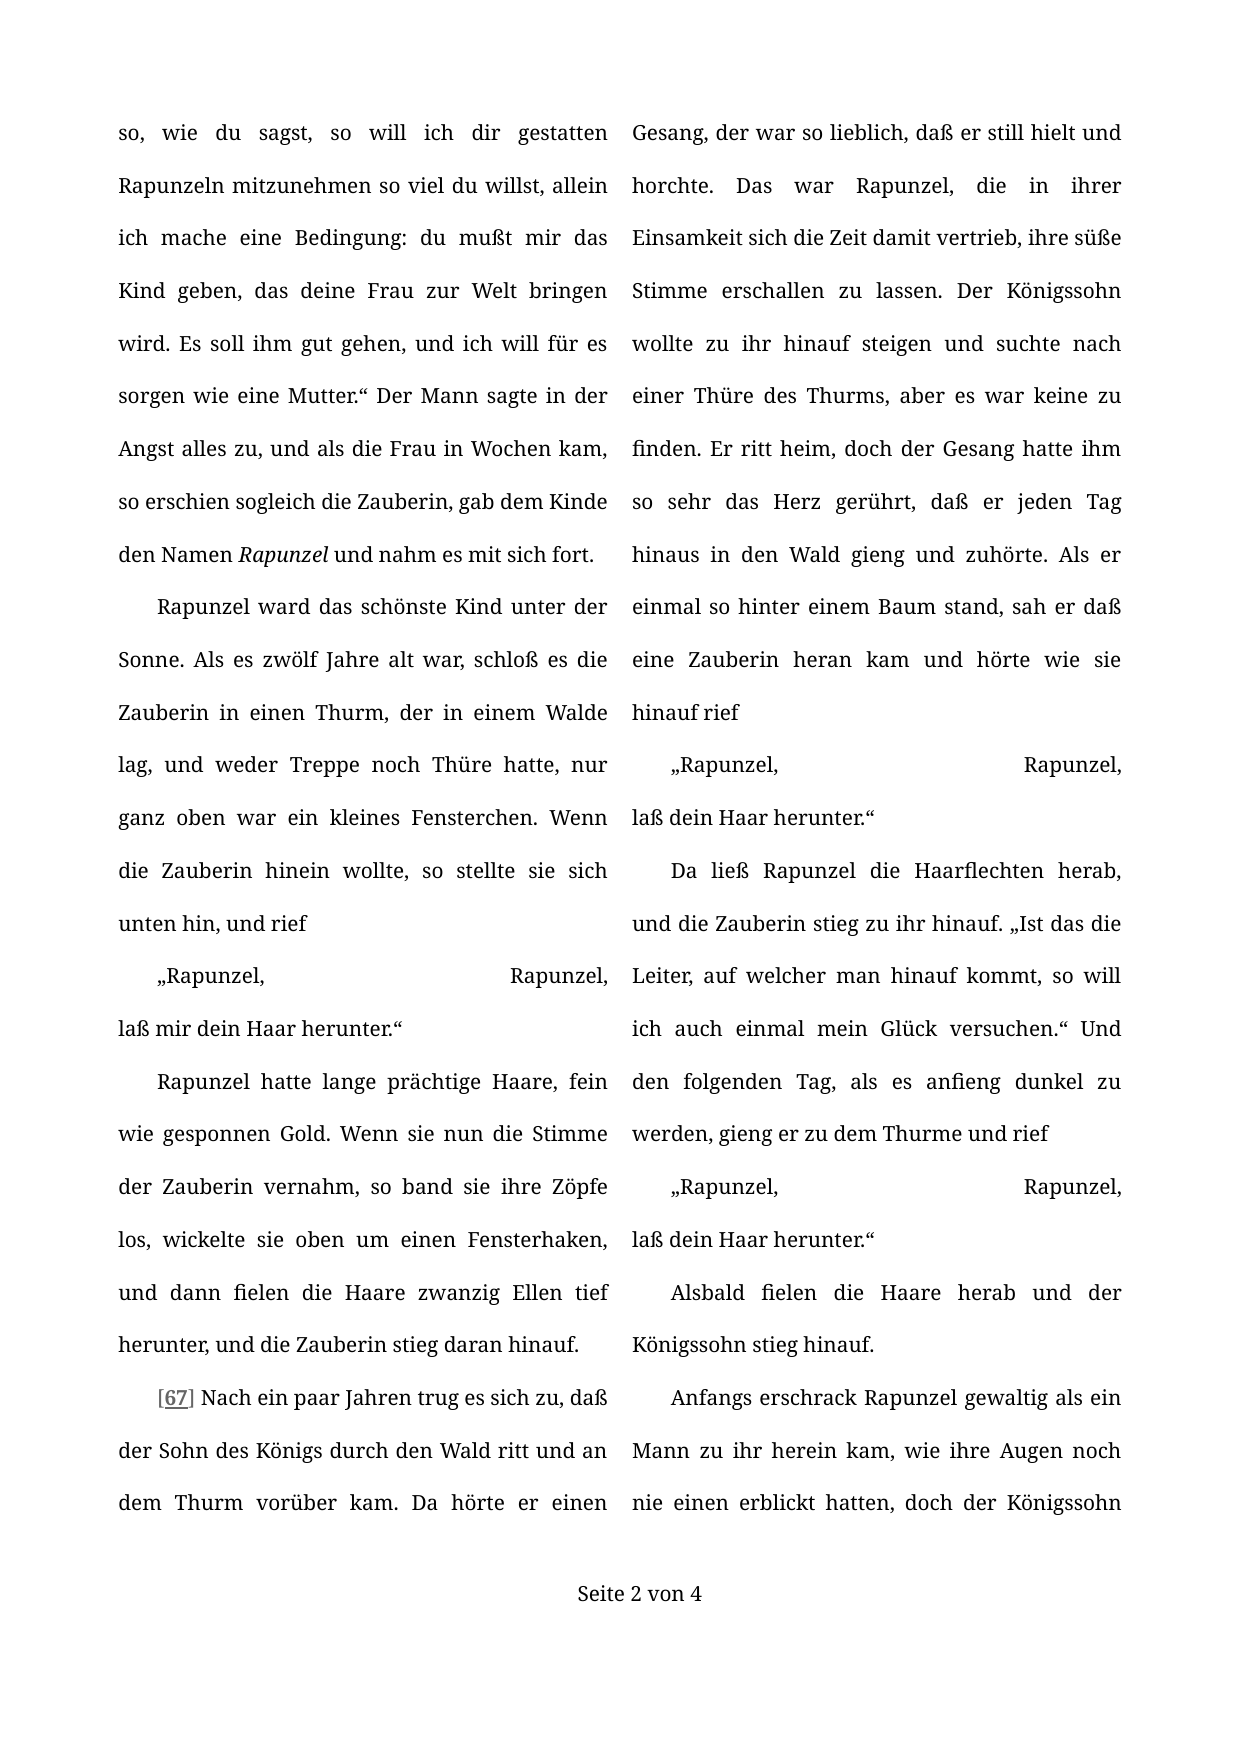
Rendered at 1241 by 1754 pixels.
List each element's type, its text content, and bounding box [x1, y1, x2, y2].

text Anfangs erschrack Rapunzel gewaltig als ein Mann zu ihr herein kam, wie ihre Augen noch nie einen erblickt hatten, doch der Königssohn [632, 1359, 1122, 1517]
text „Rapunzel, Rapunzel, laß dein Haar herunter.“ [632, 726, 1122, 832]
text Da ließ Rapunzel die Haarflechten herab, und die Zauberin stieg zu ihr hinauf. „Ist das die Leiter, auf welcher man hinauf kommt, so will ich auch einmal mein Glück versuchen.“ Und den folgenden Tag, als es anfieng dunkel zu werden, gieng er zu dem Thurme und rief [632, 832, 1122, 1148]
text [67] Nach ein paar Jahren trug es sich zu, daß der Sohn des Königs durch den Wald ritt und an dem Thurm vorüber kam. Da hörte er einen [118, 1359, 608, 1517]
text so, wie du sagst, so will ich dir gestatten Rapunzeln mitzunehmen so viel du willst, allein ich mache eine Bedingung: du mußt mir das Kind geben, das deine Frau zur Welt bringen wird. Es soll ihm gut gehen, und ich will für es sorgen wie eine Mutter.“ Der Mann sagte in der Angst alles zu, und als die Frau in Wochen kam, so erschien sogleich die Zauberin, gab dem Kinde den Namen Rapunzel und nahm es mit sich fort. [118, 118, 608, 568]
text „Rapunzel, Rapunzel, laß mir dein Haar herunter.“ [118, 937, 608, 1043]
text Alsbald fielen die Haare herab und der Königssohn stieg hinauf. [632, 1253, 1122, 1359]
text „Rapunzel, Rapunzel, laß dein Haar herunter.“ [632, 1148, 1122, 1253]
text Gesang, der war so lieblich, daß er still hielt und horchte. Das war Rapunzel, die in ihrer Einsamkeit sich die Zeit damit vertrieb, ihre süße Stimme erschallen zu lassen. Der Königssohn wollte zu ihr hinauf steigen und suchte nach einer Thüre des Thurms, aber es war keine zu finden. Er ritt heim, doch der Gesang hatte ihm so sehr das Herz gerührt, daß er jeden Tag hinaus in den Wald gieng und zuhörte. Als er einmal so hinter einem Baum stand, sah er daß eine Zauberin heran kam und hörte wie sie hinauf rief [632, 118, 1122, 726]
text Rapunzel ward das schönste Kind unter der Sonne. Als es zwölf Jahre alt war, schloß es die Zauberin in einen Thurm, der in einem Walde lag, und weder Treppe noch Thüre hatte, nur ganz oben war ein kleines Fensterchen. Wenn die Zauberin hinein wollte, so stellte sie sich unten hin, und rief [118, 568, 608, 937]
text Rapunzel hatte lange prächtige Haare, fein wie gesponnen Gold. Wenn sie nun die Stimme der Zauberin vernahm, so band sie ihre Zöpfe los, wickelte sie oben um einen Fensterhaken, und dann fielen die Haare zwanzig Ellen tief herunter, und die Zauberin stieg daran hinauf. [118, 1043, 608, 1359]
